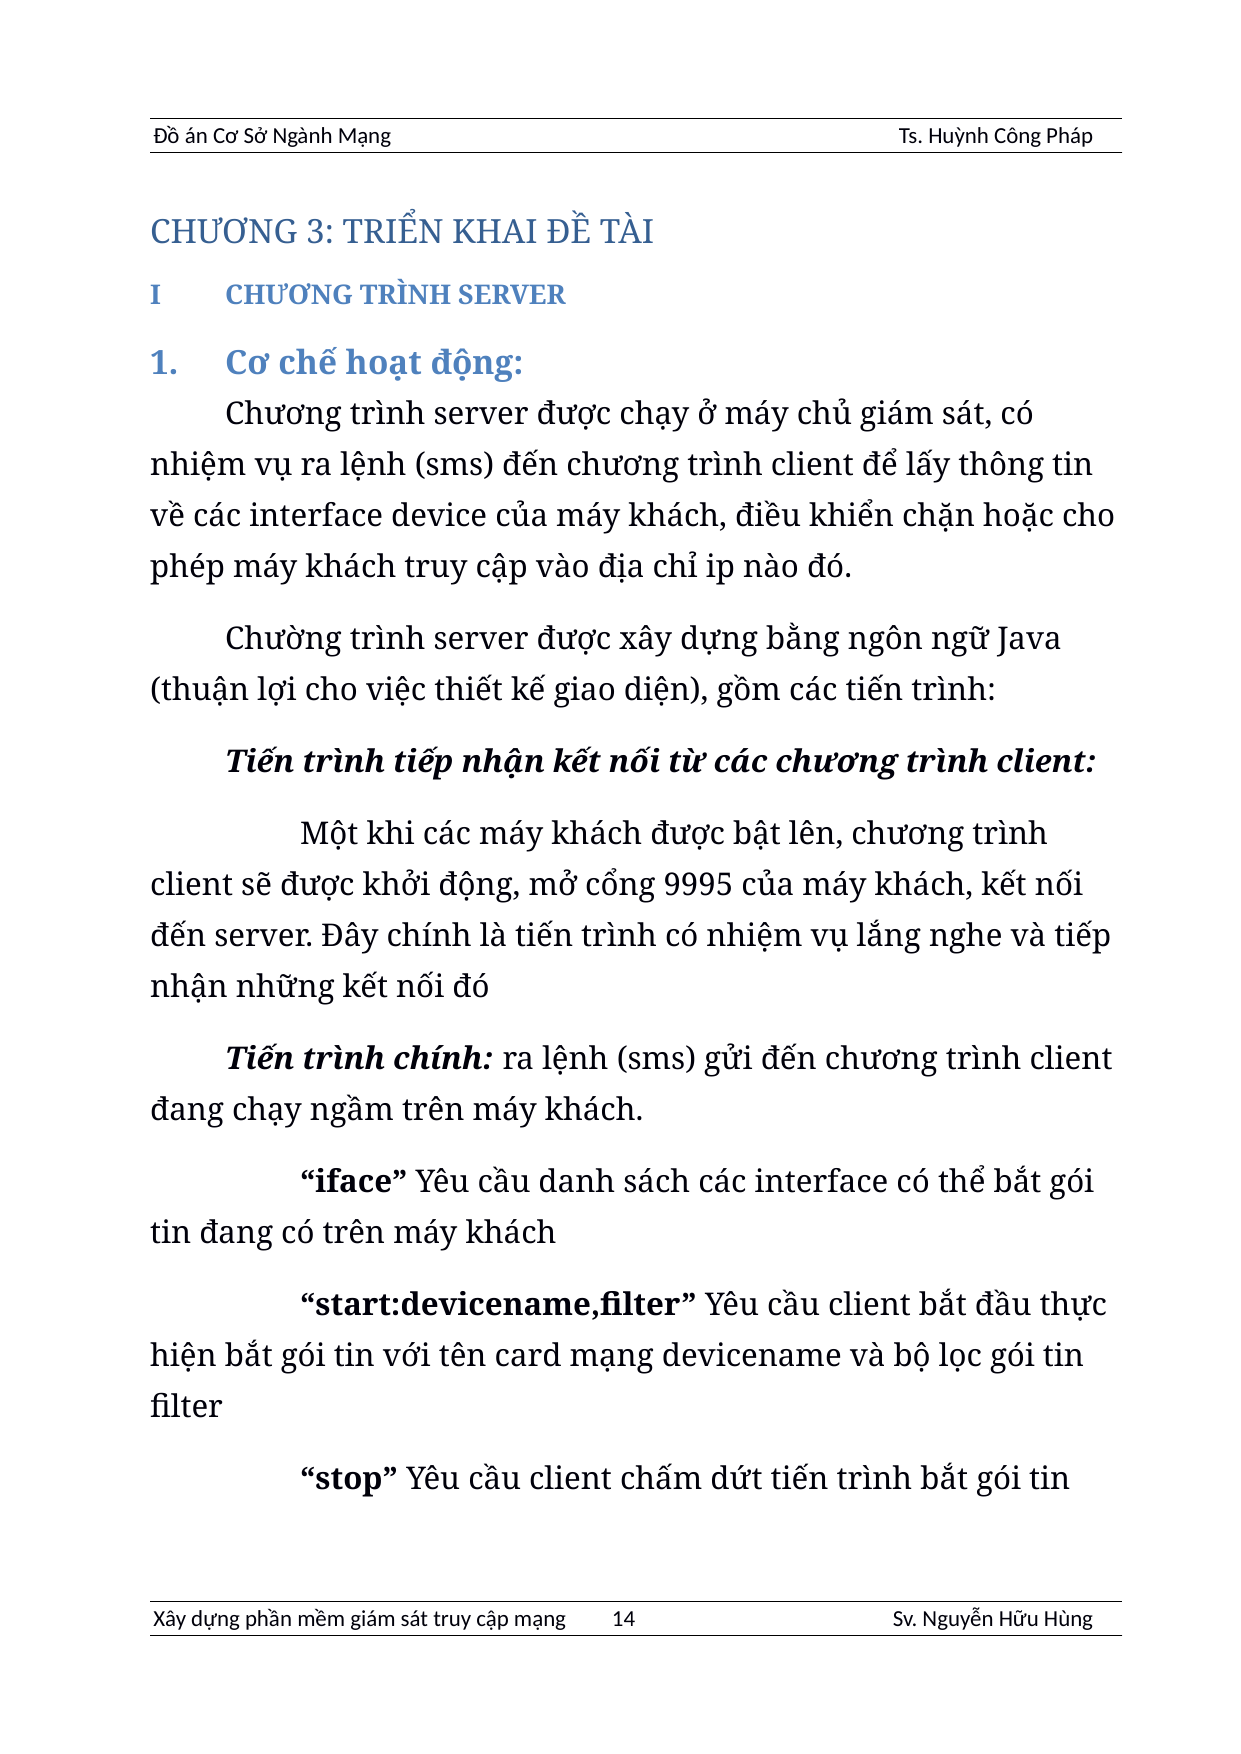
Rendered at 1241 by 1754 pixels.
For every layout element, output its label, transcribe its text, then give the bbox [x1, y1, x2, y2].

text “iface” Yêu cầu danh sách các interface có thể bắt gói tin đang có trên máy khách [150, 1159, 1122, 1253]
subtitle I CHƯƠNG TRÌNH SERVER [150, 276, 1122, 313]
text “stop” Yêu cầu client chấm dứt tiến trình bắt gói tin [150, 1456, 1122, 1498]
text Chương trình server được chạy ở máy chủ giám sát, có nhiệm vụ ra lệnh (sms) đến chương trình client để lấy thông tin về các interface device của máy khách, điều khiển chặn hoặc cho phép máy khách truy cập vào địa chỉ ip nào đó. [150, 391, 1122, 587]
subtitle CHƯƠNG 3: TRIỂN KHAI ĐỀ TÀI [150, 207, 1122, 253]
text Một khi các máy khách được bật lên, chương trình client sẽ được khởi động, mở cổng 9995 của máy khách, kết nối đến server. Đây chính là tiến trình có nhiệm vụ lắng nghe và tiếp nhận những kết nối đó [150, 811, 1122, 1007]
text Tiến trình chính: ra lệnh (sms) gửi đến chương trình client đang chạy ngầm trên máy khách. [150, 1036, 1122, 1130]
text “start:devicename,filter” Yêu cầu client bắt đầu thực hiện bắt gói tin với tên card mạng devicename và bộ lọc gói tin filter [150, 1282, 1122, 1427]
text Chường trình server được xây dựng bằng ngôn ngữ Java (thuận lợi cho việc thiết kế giao diện), gồm các tiến trình: [150, 616, 1122, 710]
text Tiến trình tiếp nhận kết nối từ các chương trình client: [150, 739, 1122, 782]
subtitle 1. Cơ chế hoạt động: [150, 339, 1122, 384]
